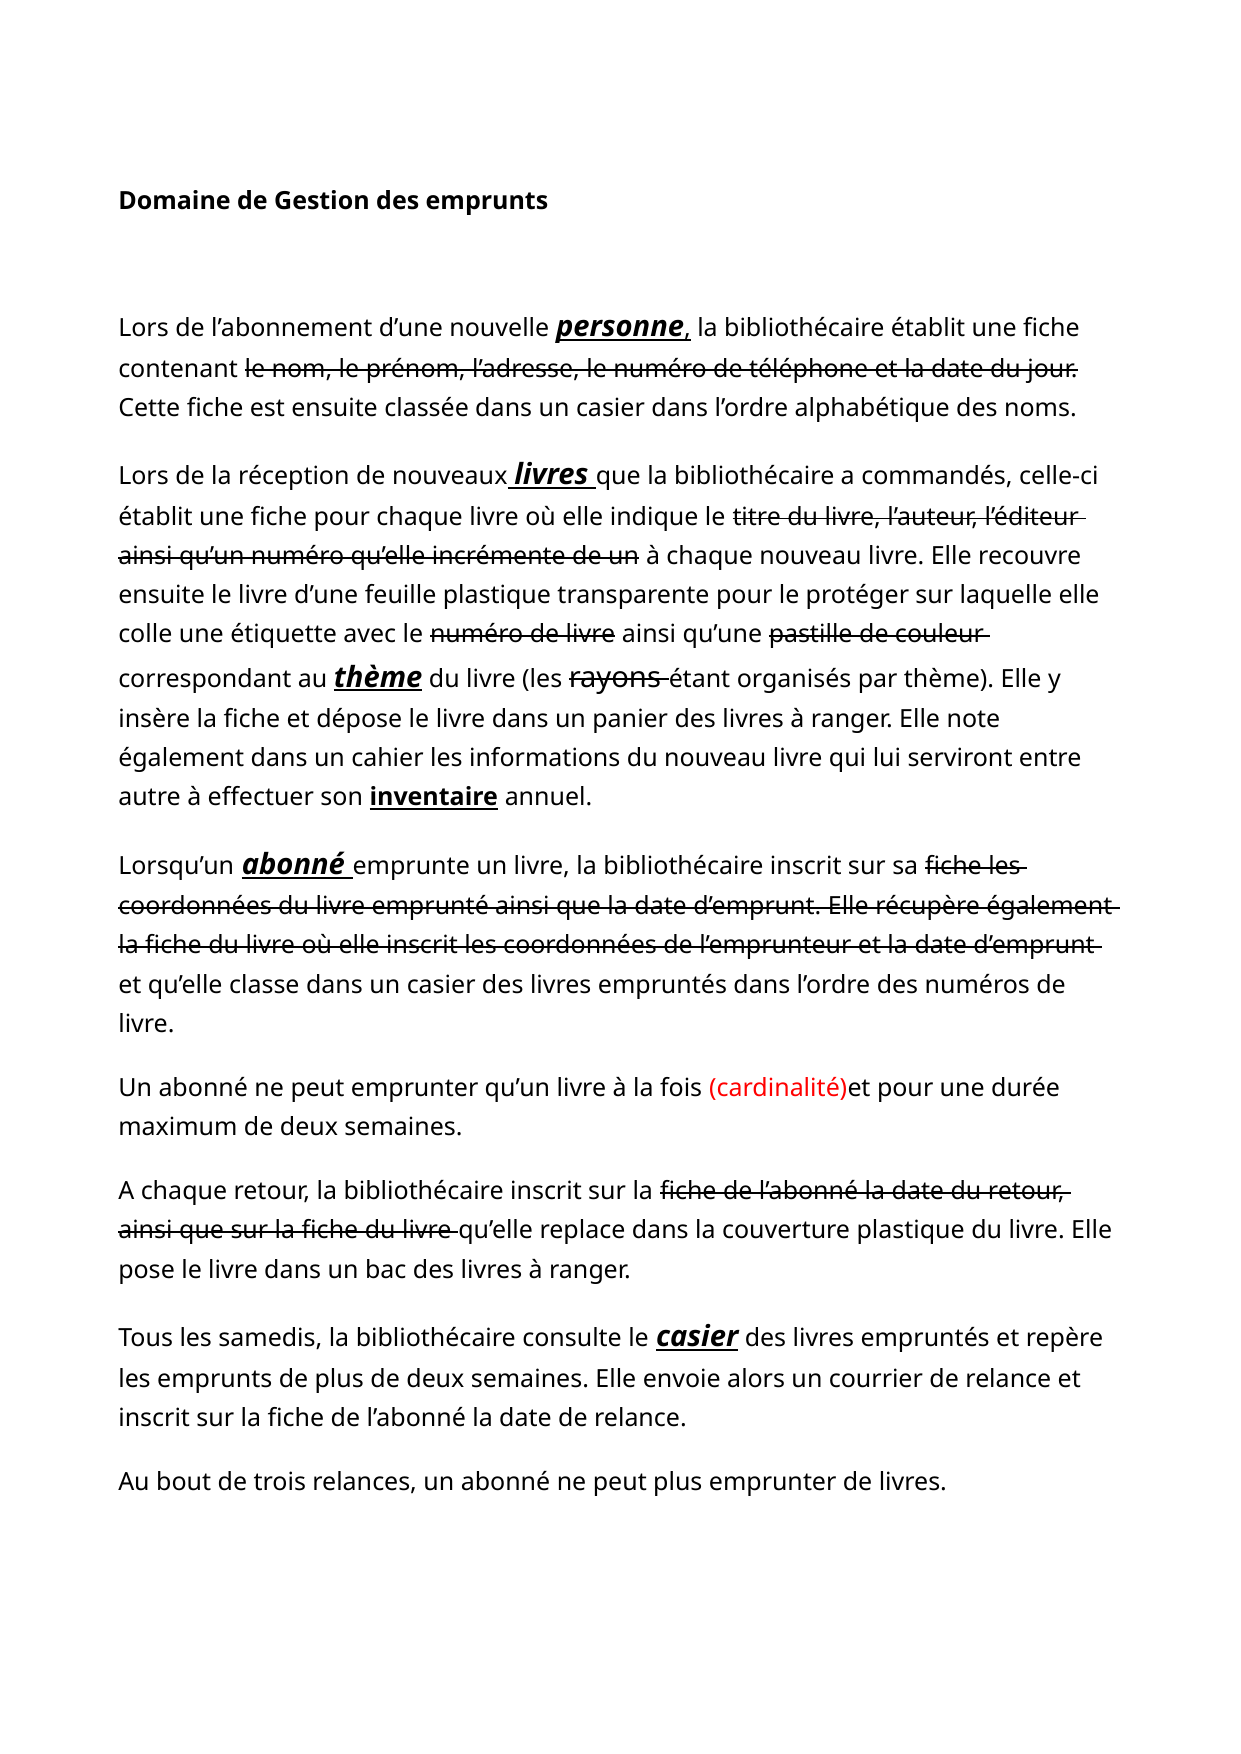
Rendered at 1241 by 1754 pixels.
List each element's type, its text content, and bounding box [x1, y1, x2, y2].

text Lorsqu’un abonné emprunte un livre, la bibliothécaire inscrit sur sa fiche les coordonnées du livre emprunté ainsi que la date d’emprunt. Elle récupère également la fiche du livre où elle inscrit les coordonnées de l’emprunteur et la date d’emprunt et qu’elle classe dans un casier des livres empruntés dans l’ordre des numéros de livre. [118, 843, 1122, 1039]
text Lors de la réception de nouveaux livres que la bibliothécaire a commandés, celle-ci établit une fiche pour chaque livre où elle indique le titre du livre, l’auteur, l’éditeur ainsi qu’un numéro qu’elle incrémente de un à chaque nouveau livre. Elle recouvre ensuite le livre d’une feuille plastique transparente pour le protéger sur laquelle elle colle une étiquette avec le numéro de livre ainsi qu’une pastille de couleur correspondant au thème du livre (les rayons étant organisés par thème). Elle y insère la fiche et dépose le livre dans un panier des livres à ranger. Elle note également dans un cahier les informations du nouveau livre qui lui serviront entre autre à effectuer son inventaire annuel. [118, 454, 1122, 813]
text A chaque retour, la bibliothécaire inscrit sur la fiche de l’abonné la date du retour, ainsi que sur la fiche du livre qu’elle replace dans la couverture plastique du livre. Elle pose le livre dans un bac des livres à ranger. [118, 1173, 1122, 1285]
text Tous les samedis, la bibliothécaire consulte le casier des livres empruntés et repère les emprunts de plus de deux semaines. Elle envoie alors un courrier de relance et inscrit sur la fiche de l’abonné la date de relance. [118, 1316, 1122, 1433]
text Un abonné ne peut emprunter qu’un livre à la fois (cardinalité)et pour une durée maximum de deux semaines. [118, 1070, 1122, 1143]
subtitle Domaine de Gestion des emprunts [118, 182, 1122, 216]
text Au bout de trois relances, un abonné ne peut plus emprunter de livres. [118, 1464, 1122, 1498]
text Lors de l’abonnement d’une nouvelle personne, la bibliothécaire établit une fiche contenant le nom, le prénom, l’adresse, le numéro de téléphone et la date du jour. Cette fiche est ensuite classée dans un casier dans l’ordre alphabétique des noms. [118, 306, 1122, 423]
